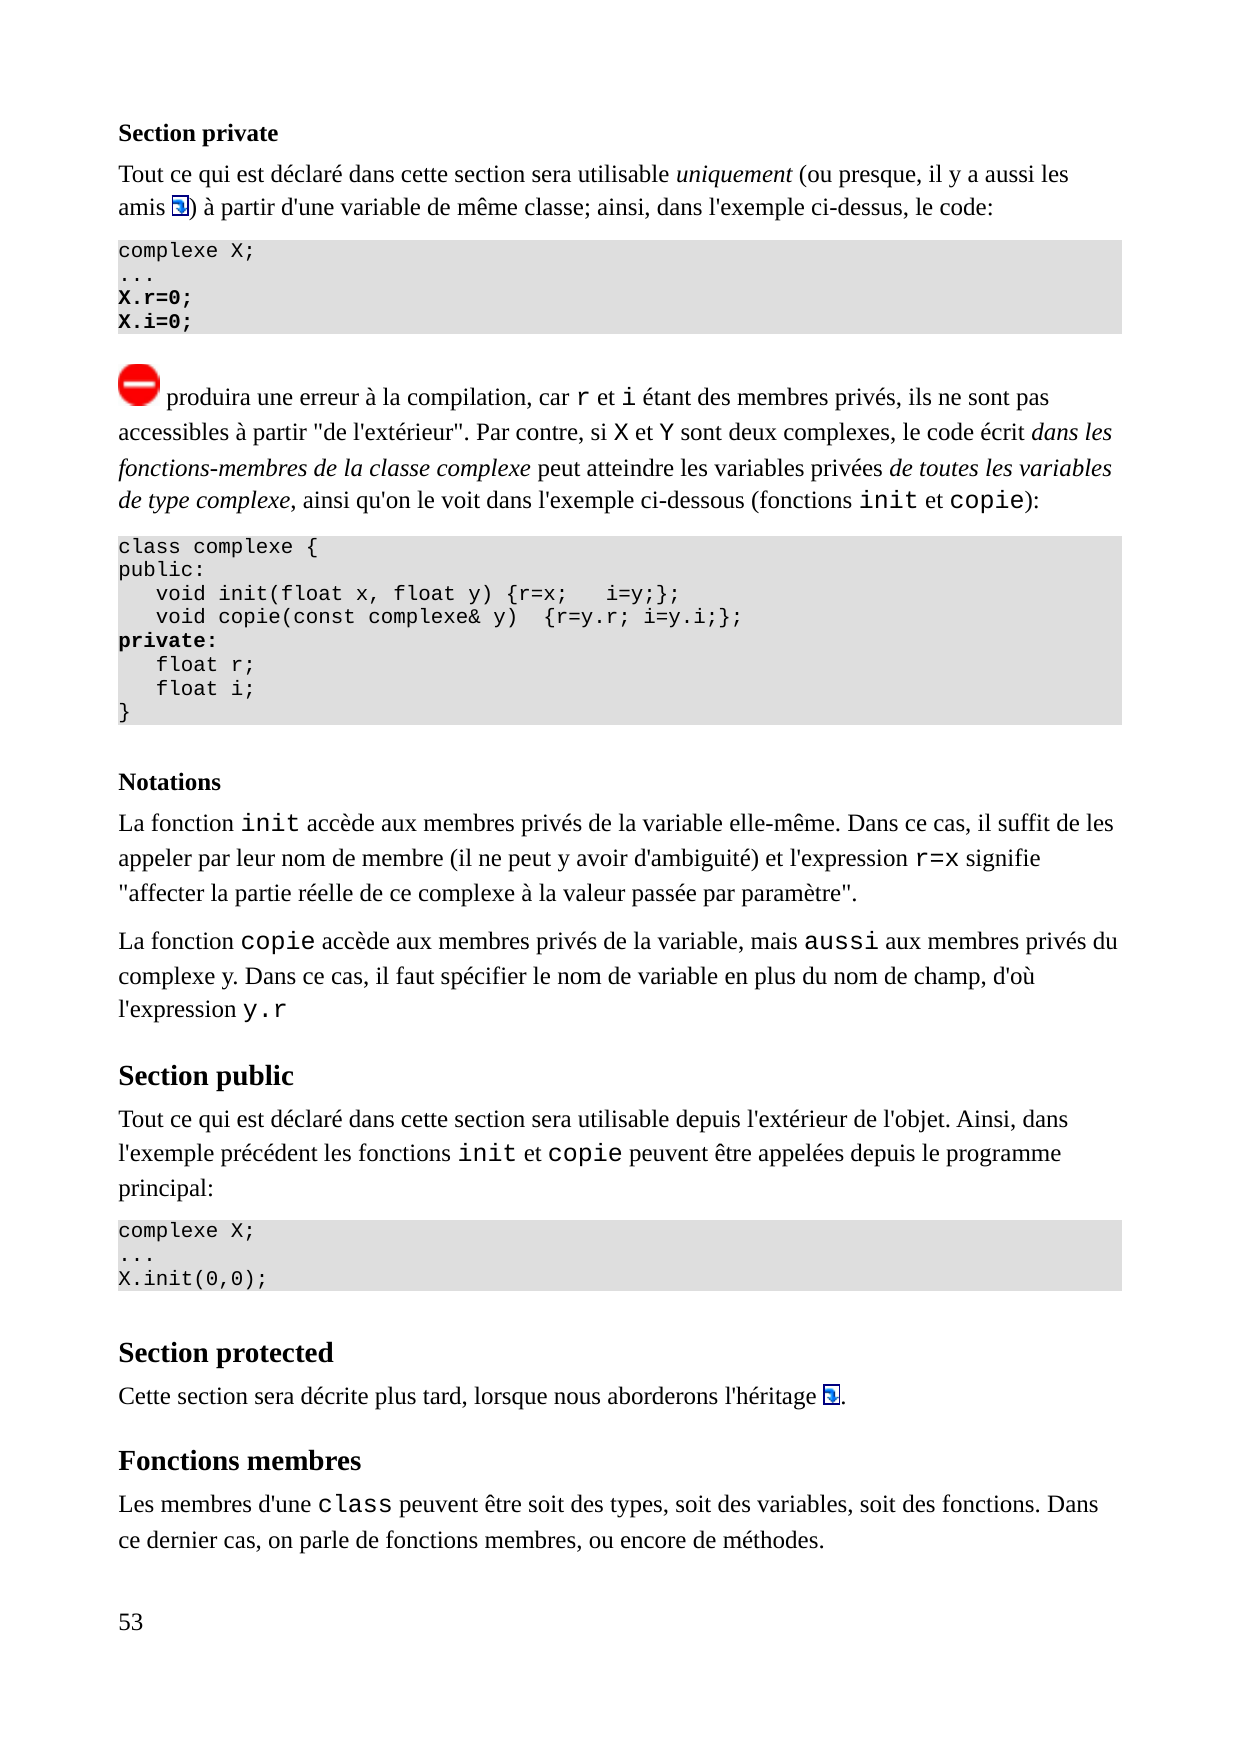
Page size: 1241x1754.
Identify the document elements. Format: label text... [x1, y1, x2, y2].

text Tout ce qui est déclaré dans cette section sera utilisable uniquement (ou presque, il y a aussi les amis ) à partir d'une variable de même classe; ainsi, dans l'exemple ci-dessus, le code: [118, 159, 1122, 221]
text Tout ce qui est déclaré dans cette section sera utilisable depuis l'extérieur de l'objet. Ainsi, dans l'exemple précédent les fonctions init et copie peuvent être appelées depuis le programme principal: [118, 1104, 1122, 1201]
text complexe X; [118, 240, 1122, 264]
text X.r=0; [118, 287, 1122, 311]
text float r; [118, 654, 1122, 677]
text public: [118, 559, 1122, 583]
text Cette section sera décrite plus tard, lorsque nous aborderons l'héritage . [118, 1381, 1122, 1410]
text Les membres d'une class peuvent être soit des types, soit des variables, soit des fonctions. Dans ce dernier cas, on parle de fonctions membres, ou encore de méthodes. [118, 1489, 1122, 1553]
picture [825, 1386, 839, 1403]
picture [173, 197, 187, 214]
subtitle Fonctions membres [118, 1443, 1122, 1477]
text La fonction init accède aux membres privés de la variable elle-même. Dans ce cas, il suffit de les appeler par leur nom de membre (il ne peut y avoir d'ambiguité) et l'expression r=x signifie "affecter la partie réelle de ce complexe à la valeur passée par paramètre". [118, 808, 1122, 907]
text float i; [118, 677, 1122, 701]
text complexe X; [118, 1220, 1122, 1244]
text private: [118, 630, 1122, 654]
text ... [118, 264, 1122, 287]
text ... [118, 1244, 1122, 1268]
text class complexe { [118, 536, 1122, 559]
text X.i=0; [118, 311, 1122, 334]
text void init(float x, float y) {r=x; i=y;}; [118, 583, 1122, 607]
text produira une erreur à la compilation, car r et i étant des membres privés, ils ne sont pas accessibles à partir "de l'extérieur". Par contre, si X et Y sont deux complexes, le code écrit dans les fonctions-membres de la classe complexe peut atteindre les variables privées de toutes les variables de type complexe, ainsi qu'on le voit dans l'exemple ci-dessous (fonctions init et copie): [118, 364, 1122, 516]
subtitle Section public [118, 1058, 1122, 1092]
subtitle Section protected [118, 1335, 1122, 1369]
subtitle Section private [118, 118, 1122, 147]
subtitle Notations [118, 767, 1122, 796]
picture [118, 364, 160, 406]
text X.init(0,0); [118, 1268, 1122, 1291]
text } [118, 701, 1122, 725]
text La fonction copie accède aux membres privés de la variable, mais aussi aux membres privés du complexe y. Dans ce cas, il faut spécifier le nom de variable en plus du nom de champ, d'où l'expression y.r [118, 926, 1122, 1025]
text void copie(const complexe& y) {r=y.r; i=y.i;}; [118, 607, 1122, 630]
